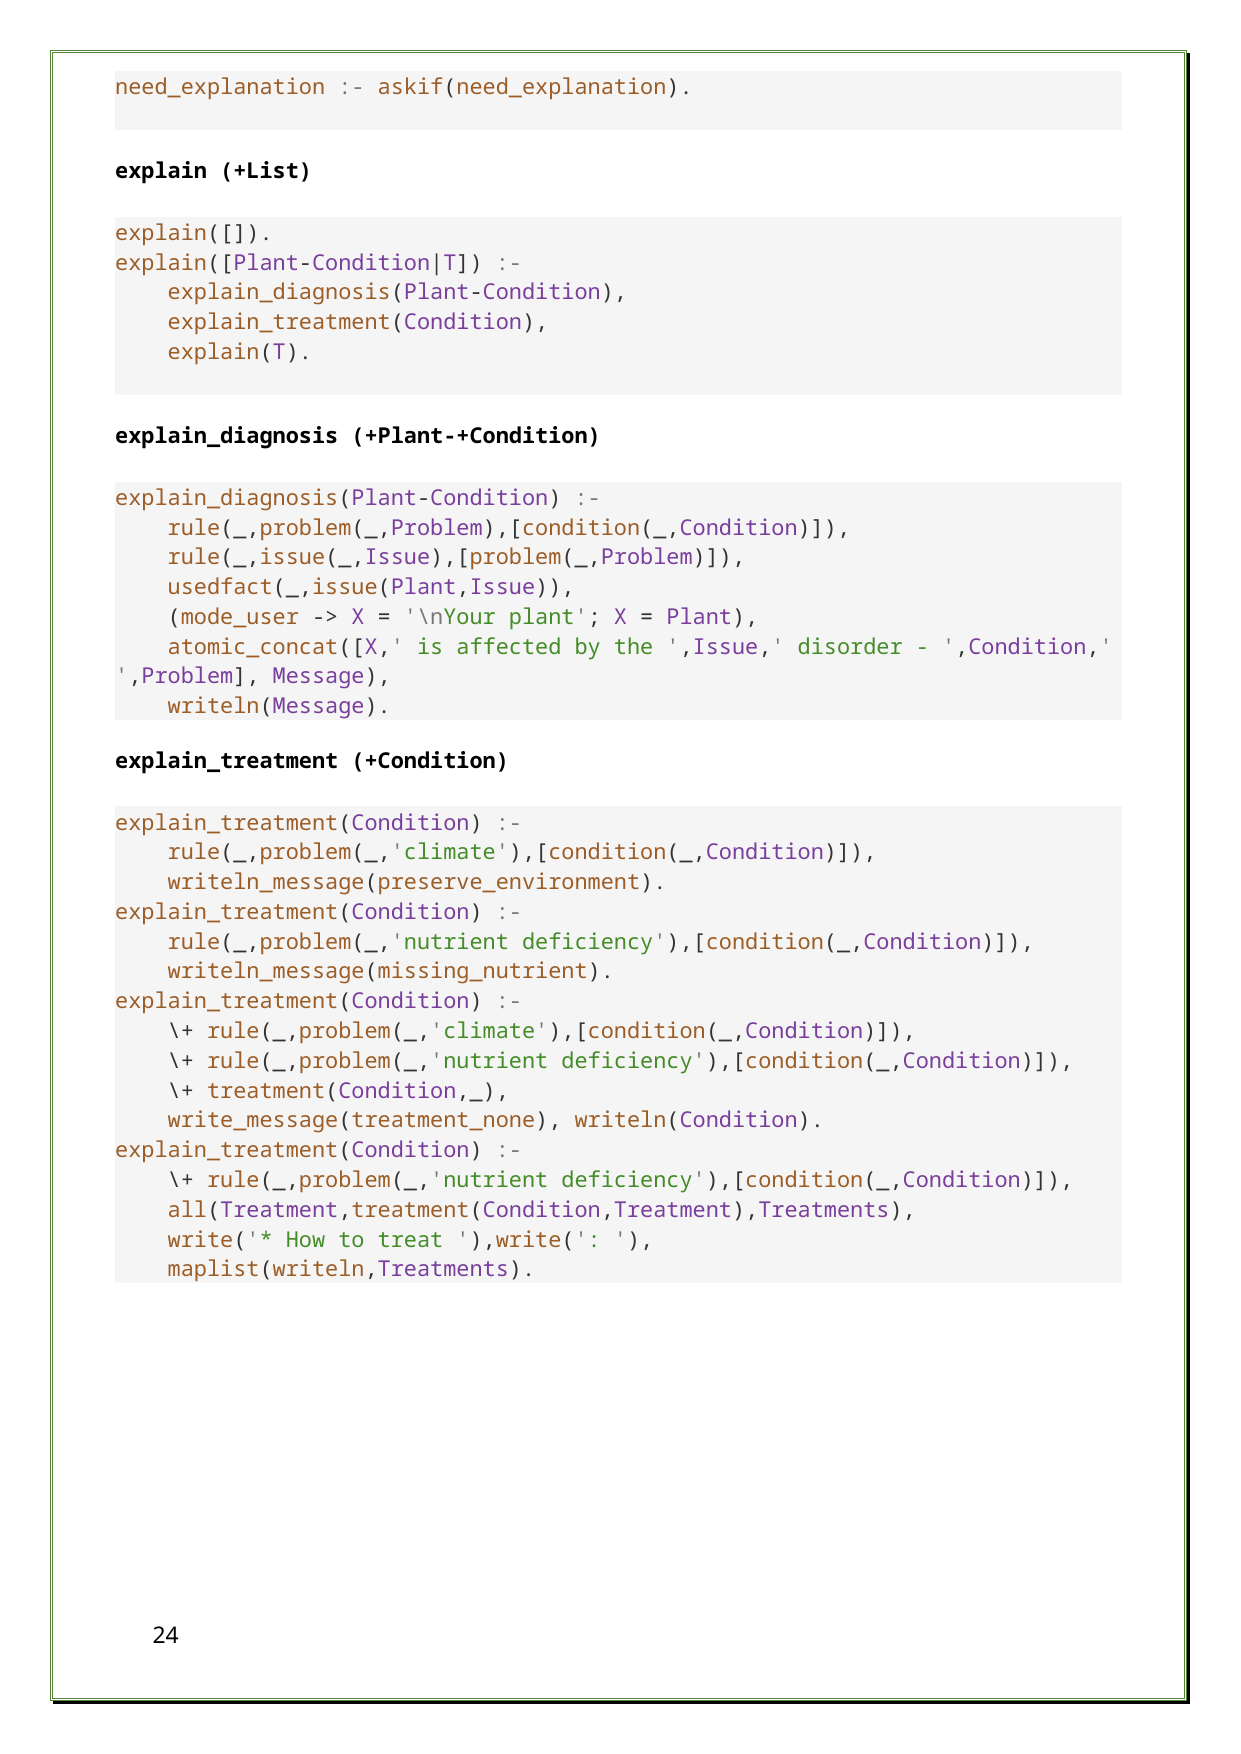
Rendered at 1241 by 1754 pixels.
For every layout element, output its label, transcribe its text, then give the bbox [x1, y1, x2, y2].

text maplist(writeln,Treatments). [115, 1253, 1122, 1283]
text \+ rule(_,problem(_,'climate'),[condition(_,Condition)]), [115, 1015, 1122, 1045]
text atomic_concat([X,' is affected by the ',Issue,' disorder - ',Condition,' ',Problem], Message), [115, 631, 1122, 690]
text need_explanation :- askif(need_explanation). [115, 71, 1122, 101]
subtitle explain_treatment (+Condition) [115, 745, 1122, 775]
text rule(_,problem(_,'nutrient deficiency'),[condition(_,Condition)]), [115, 926, 1122, 955]
text write_message(treatment_none), writeln(Condition). [115, 1104, 1122, 1134]
text write('* How to treat '),write(': '), [115, 1223, 1122, 1253]
text explain_treatment(Condition) :- [115, 985, 1122, 1015]
text writeln_message(preserve_environment). [115, 866, 1122, 896]
text rule(_,problem(_,Problem),[condition(_,Condition)]), [115, 512, 1122, 541]
text writeln_message(missing_nutrient). [115, 955, 1122, 985]
text explain_diagnosis(Plant-Condition), [115, 276, 1122, 306]
text explain_treatment(Condition) :- [115, 806, 1122, 836]
text usedfact(_,issue(Plant,Issue)), [115, 571, 1122, 601]
text rule(_,problem(_,'climate'),[condition(_,Condition)]), [115, 836, 1122, 866]
text explain_treatment(Condition) :- [115, 896, 1122, 926]
text explain_treatment(Condition), [115, 306, 1122, 336]
text (mode_user -> X = '\nYour plant'; X = Plant), [115, 601, 1122, 631]
text explain([Plant-Condition|T]) :- [115, 246, 1122, 276]
subtitle explain (+List) [115, 155, 1122, 185]
text rule(_,issue(_,Issue),[problem(_,Problem)]), [115, 541, 1122, 571]
text \+ rule(_,problem(_,'nutrient deficiency'),[condition(_,Condition)]), [115, 1045, 1122, 1074]
text explain([]). [115, 217, 1122, 246]
text explain(T). [115, 336, 1122, 366]
text explain_diagnosis(Plant-Condition) :- [115, 482, 1122, 512]
text explain_treatment(Condition) :- [115, 1134, 1122, 1164]
text \+ treatment(Condition,_), [115, 1074, 1122, 1104]
subtitle explain_diagnosis (+Plant-+Condition) [115, 420, 1122, 450]
text writeln(Message). [115, 690, 1122, 720]
text all(Treatment,treatment(Condition,Treatment),Treatments), [115, 1194, 1122, 1223]
text \+ rule(_,problem(_,'nutrient deficiency'),[condition(_,Condition)]), [115, 1164, 1122, 1194]
